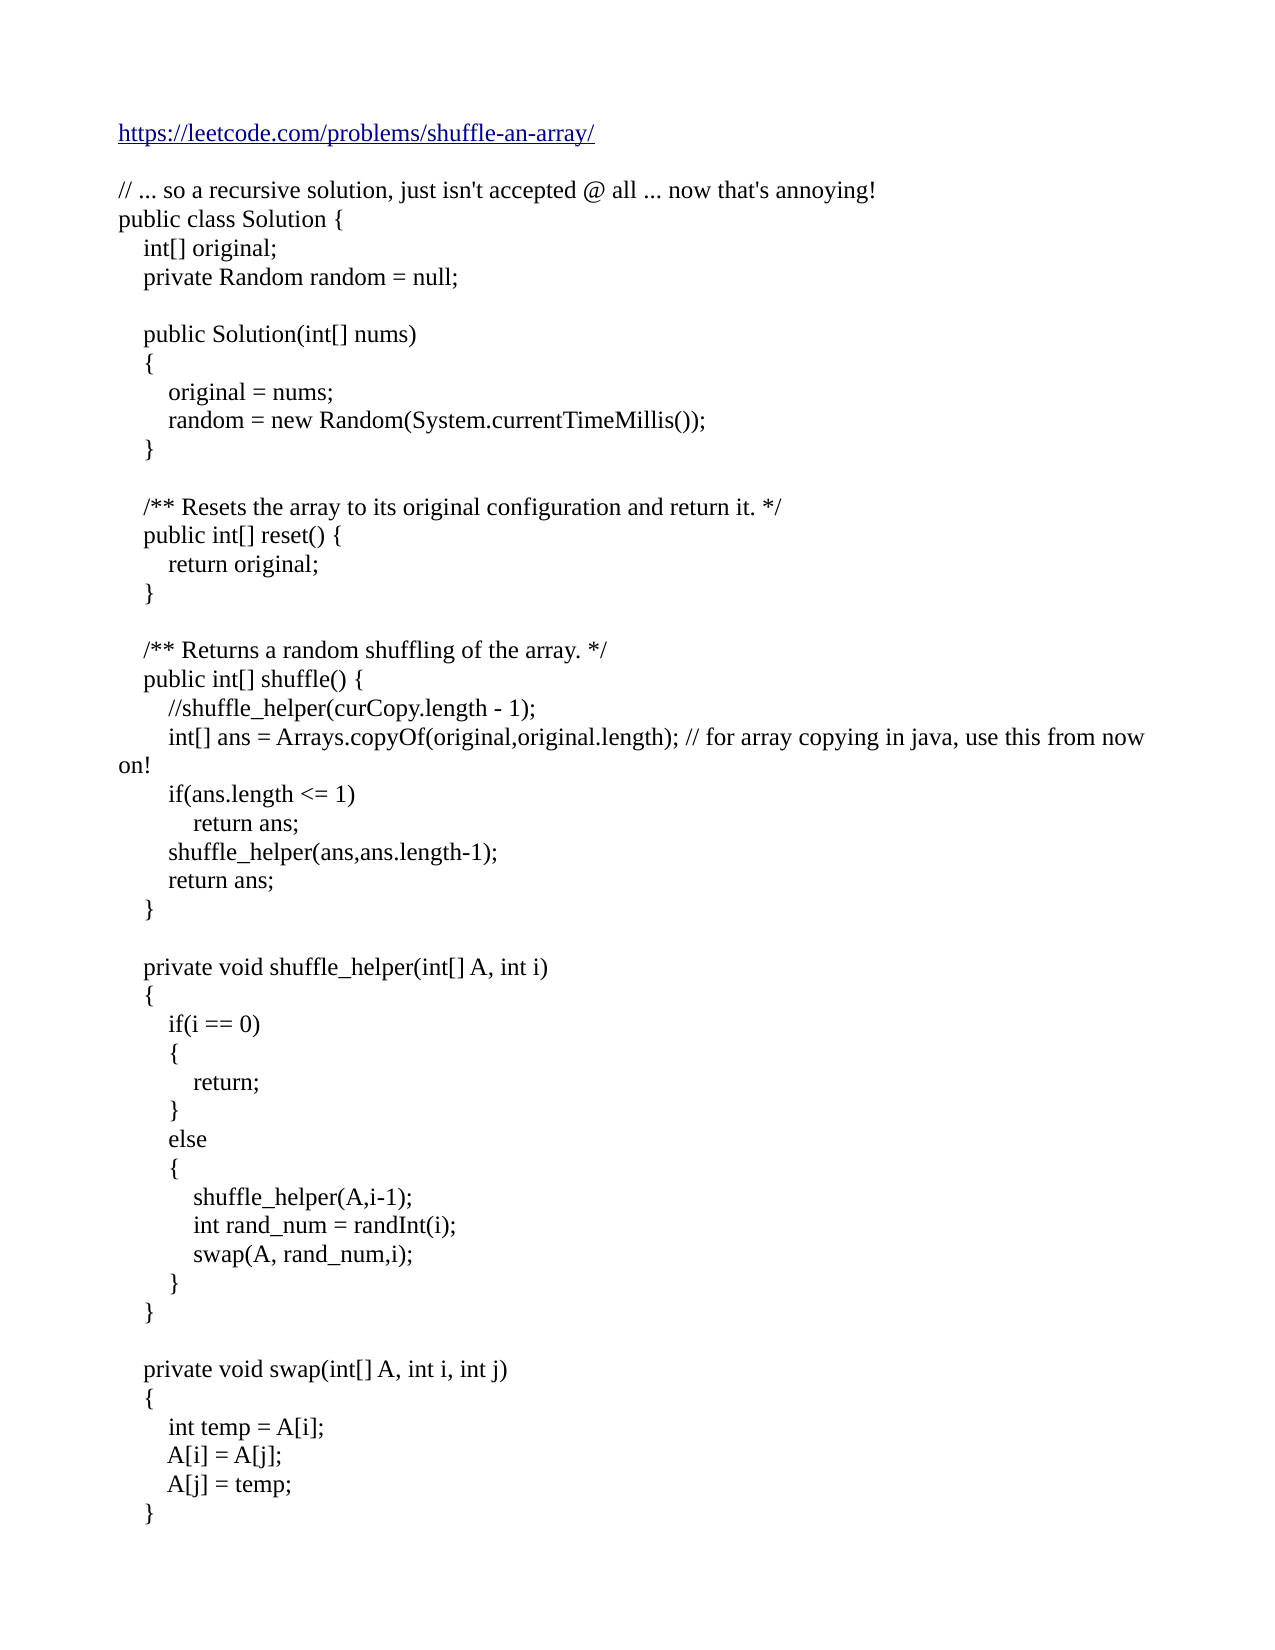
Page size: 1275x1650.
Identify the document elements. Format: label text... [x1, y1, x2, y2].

text return original; [118, 549, 1157, 578]
text //shuffle_helper(curCopy.length - 1); [118, 693, 1157, 722]
text } [118, 1297, 1157, 1326]
text } [118, 1096, 1157, 1124]
text https://leetcode.com/problems/shuffle-an-array/ [118, 118, 1157, 147]
text } [118, 1498, 1157, 1527]
text shuffle_helper(A,i-1); [118, 1182, 1157, 1211]
text return ans; [118, 866, 1157, 894]
text { [118, 981, 1157, 1009]
text { [118, 1383, 1157, 1412]
text { [118, 1038, 1157, 1067]
text public int[] shuffle() { [118, 664, 1157, 693]
text // ... so a recursive solution, just isn't accepted @ all ... now that's annoying! [118, 176, 1157, 204]
text original = nums; [118, 377, 1157, 406]
text } [118, 1268, 1157, 1297]
text if(i == 0) [118, 1009, 1157, 1038]
text swap(A, rand_num,i); [118, 1239, 1157, 1268]
text int rand_num = randInt(i); [118, 1211, 1157, 1239]
text { [118, 348, 1157, 377]
text return ans; [118, 808, 1157, 837]
text int[] original; [118, 233, 1157, 262]
text public int[] reset() { [118, 521, 1157, 549]
text A[j] = temp; [118, 1469, 1157, 1498]
text private Random random = null; [118, 262, 1157, 291]
text /** Resets the array to its original configuration and return it. */ [118, 492, 1157, 521]
text } [118, 434, 1157, 463]
text A[i] = A[j]; [118, 1441, 1157, 1469]
text } [118, 578, 1157, 607]
text int[] ans = Arrays.copyOf(original,original.length); // for array copying in java, use this from now on! [118, 722, 1157, 779]
text shuffle_helper(ans,ans.length-1); [118, 837, 1157, 866]
text if(ans.length <= 1) [118, 779, 1157, 808]
text random = new Random(System.currentTimeMillis()); [118, 406, 1157, 434]
text private void swap(int[] A, int i, int j) [118, 1354, 1157, 1383]
text public class Solution { [118, 204, 1157, 233]
text /** Returns a random shuffling of the array. */ [118, 636, 1157, 664]
text return; [118, 1067, 1157, 1096]
text else [118, 1124, 1157, 1153]
text } [118, 894, 1157, 923]
text public Solution(int[] nums) [118, 319, 1157, 348]
text int temp = A[i]; [118, 1412, 1157, 1441]
text { [118, 1153, 1157, 1182]
text private void shuffle_helper(int[] A, int i) [118, 952, 1157, 981]
